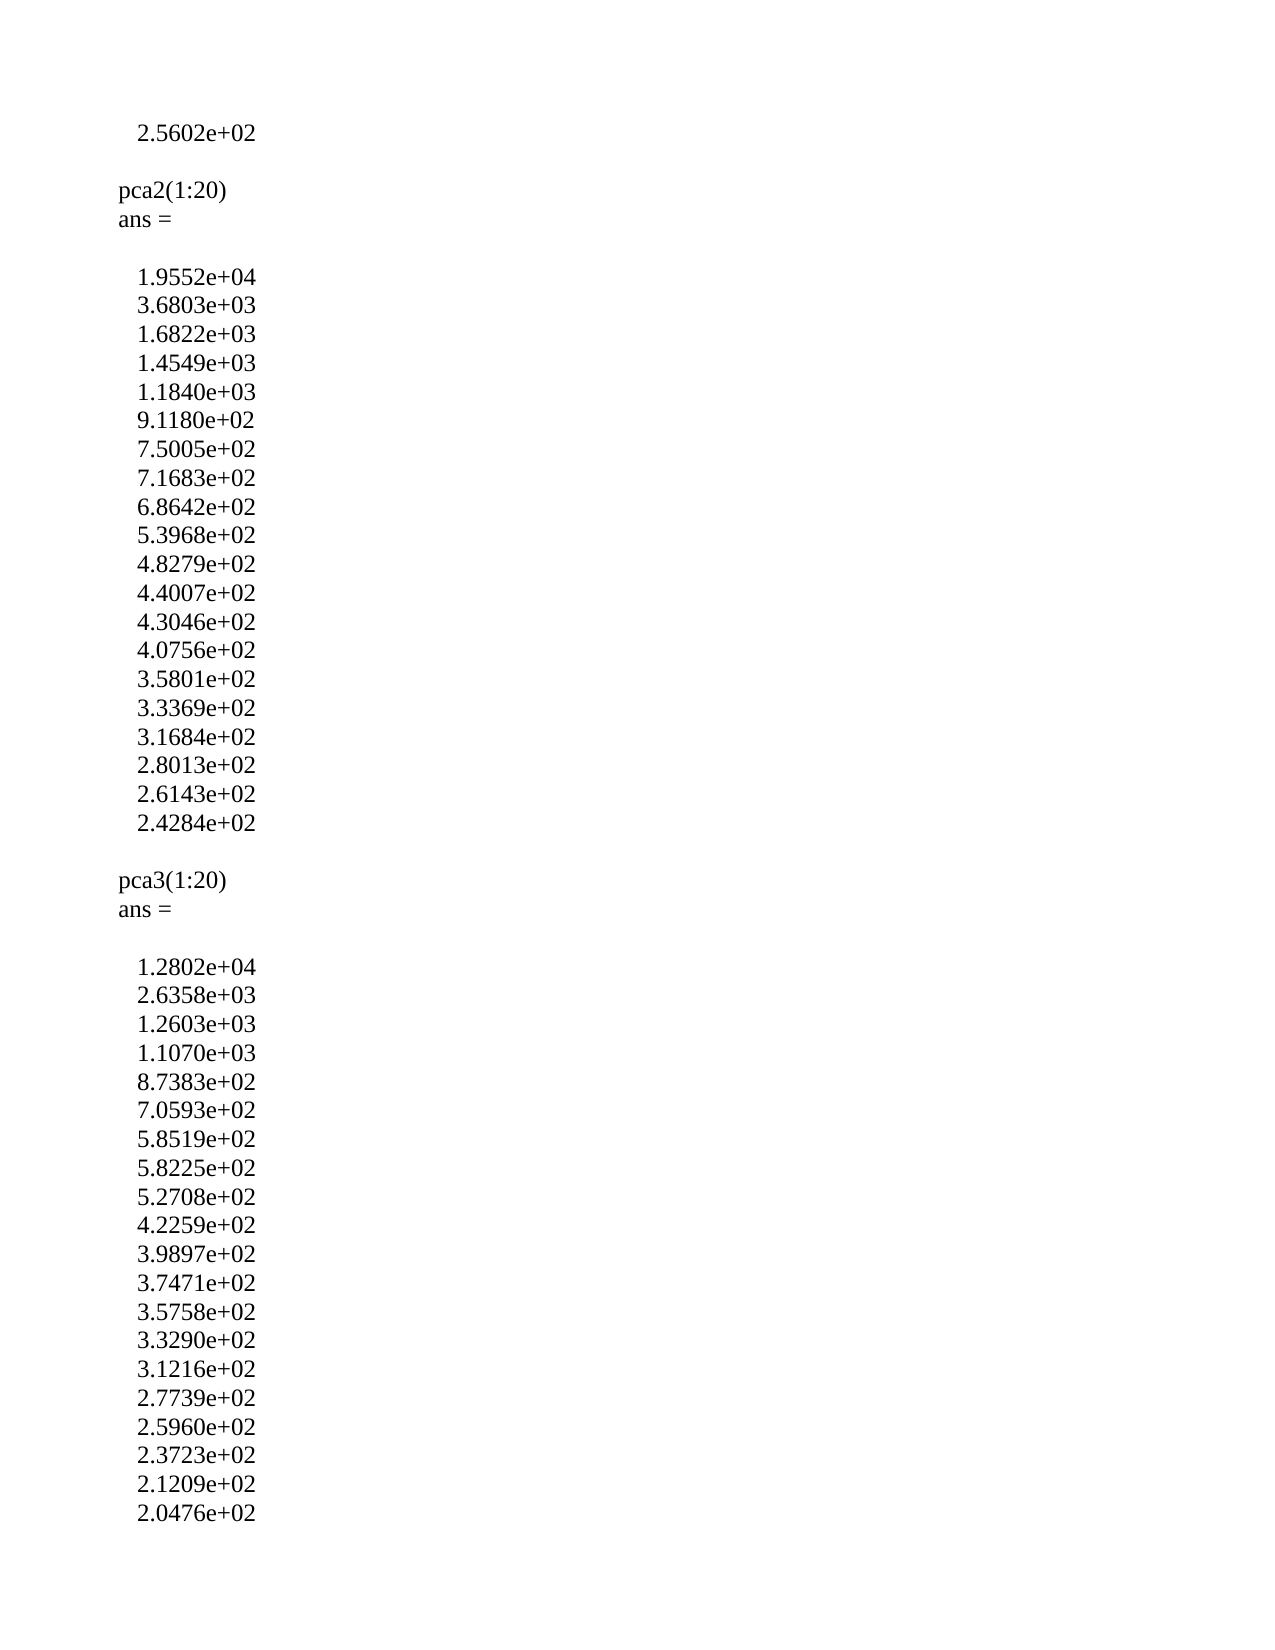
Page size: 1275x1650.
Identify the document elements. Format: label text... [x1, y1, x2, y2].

text 4.3046e+02 [118, 607, 1157, 636]
text 3.7471e+02 [118, 1268, 1157, 1297]
text 2.5602e+02 [118, 118, 1157, 147]
text 3.6803e+03 [118, 291, 1157, 319]
text 2.8013e+02 [118, 751, 1157, 779]
text 5.3968e+02 [118, 521, 1157, 549]
text ans = [118, 894, 1157, 923]
text pca2(1:20) [118, 176, 1157, 204]
text 4.4007e+02 [118, 578, 1157, 607]
text 3.5801e+02 [118, 664, 1157, 693]
text 2.7739e+02 [118, 1383, 1157, 1412]
text 3.1684e+02 [118, 722, 1157, 751]
text 4.2259e+02 [118, 1211, 1157, 1239]
text 2.6358e+03 [118, 981, 1157, 1009]
text 4.0756e+02 [118, 636, 1157, 664]
text 2.4284e+02 [118, 808, 1157, 837]
text 1.6822e+03 [118, 319, 1157, 348]
text ans = [118, 204, 1157, 233]
text 2.0476e+02 [118, 1498, 1157, 1527]
text 3.9897e+02 [118, 1239, 1157, 1268]
text 8.7383e+02 [118, 1067, 1157, 1096]
text 1.2802e+04 [118, 952, 1157, 981]
text 2.5960e+02 [118, 1412, 1157, 1441]
text 1.1070e+03 [118, 1038, 1157, 1067]
text 1.2603e+03 [118, 1009, 1157, 1038]
text 4.8279e+02 [118, 549, 1157, 578]
text 5.2708e+02 [118, 1182, 1157, 1211]
text 9.1180e+02 [118, 406, 1157, 434]
text pca3(1:20) [118, 866, 1157, 894]
text 2.6143e+02 [118, 779, 1157, 808]
text 6.8642e+02 [118, 492, 1157, 521]
text 2.1209e+02 [118, 1469, 1157, 1498]
text 5.8225e+02 [118, 1153, 1157, 1182]
text 2.3723e+02 [118, 1441, 1157, 1469]
text 7.0593e+02 [118, 1096, 1157, 1124]
text 7.5005e+02 [118, 434, 1157, 463]
text 3.5758e+02 [118, 1297, 1157, 1326]
text 1.9552e+04 [118, 262, 1157, 291]
text 3.3290e+02 [118, 1326, 1157, 1354]
text 3.1216e+02 [118, 1354, 1157, 1383]
text 3.3369e+02 [118, 693, 1157, 722]
text 5.8519e+02 [118, 1124, 1157, 1153]
text 1.1840e+03 [118, 377, 1157, 406]
text 7.1683e+02 [118, 463, 1157, 492]
text 1.4549e+03 [118, 348, 1157, 377]
